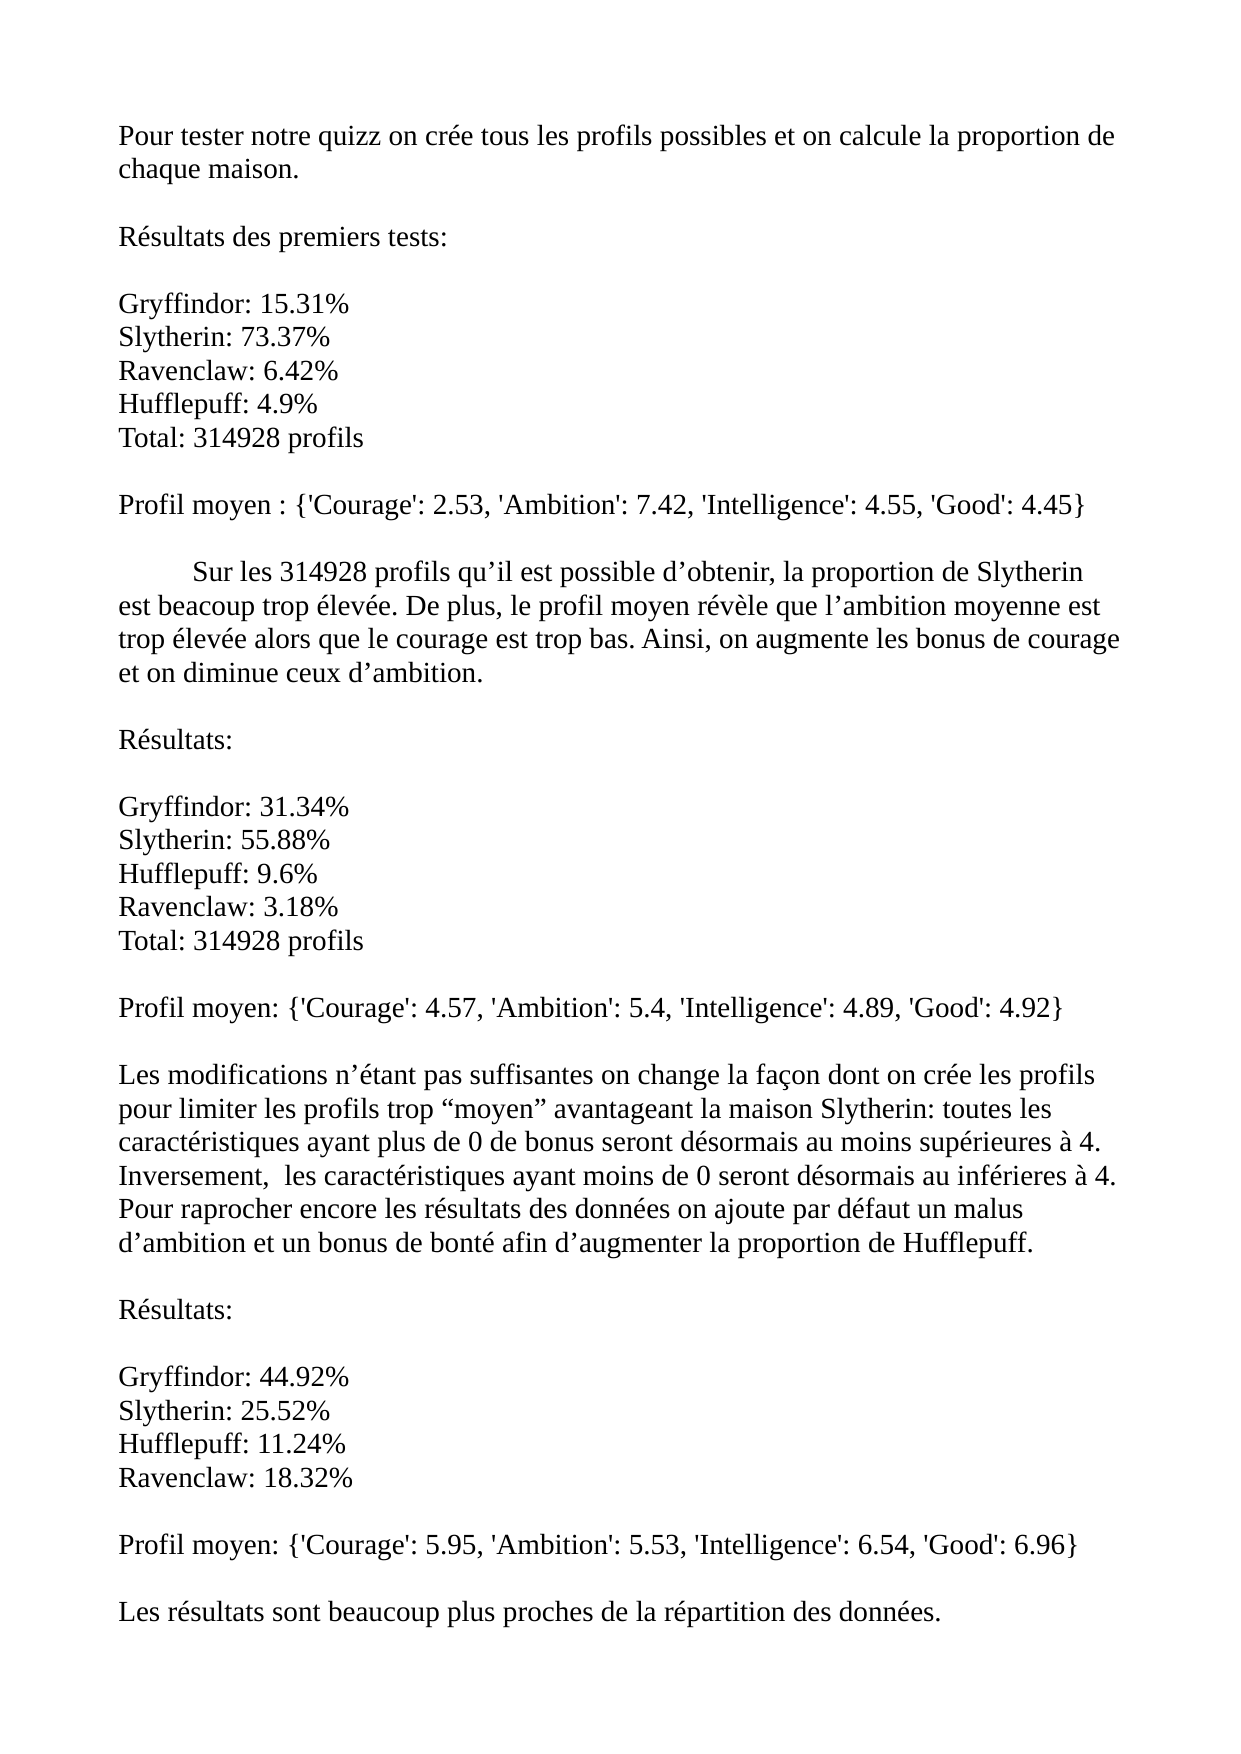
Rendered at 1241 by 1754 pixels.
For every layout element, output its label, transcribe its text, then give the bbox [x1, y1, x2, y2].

text Hufflepuff: 11.24% [118, 1426, 1122, 1460]
text Ravenclaw: 6.42% [118, 353, 1122, 386]
text Profil moyen : {'Courage': 2.53, 'Ambition': 7.42, 'Intelligence': 4.55, 'Good': 4.45} [118, 487, 1122, 521]
text Slytherin: 73.37% [118, 319, 1122, 353]
text Les modifications n’étant pas suffisantes on change la façon dont on crée les profils pour limiter les profils trop “moyen” avantageant la maison Slytherin: toutes les caractéristiques ayant plus de 0 de bonus seront désormais au moins supérieures à 4. Inversement, les caractéristiques ayant moins de 0 seront désormais au inférieres à 4. Pour raprocher encore les résultats des données on ajoute par défaut un malus d’ambition et un bonus de bonté afin d’augmenter la proportion de Hufflepuff. [118, 1057, 1122, 1258]
text Résultats: [118, 1292, 1122, 1326]
text Ravenclaw: 18.32% [118, 1460, 1122, 1493]
text Profil moyen: {'Courage': 4.57, 'Ambition': 5.4, 'Intelligence': 4.89, 'Good': 4.92} [118, 990, 1122, 1024]
text Résultats des premiers tests: [118, 219, 1122, 252]
text Profil moyen: {'Courage': 5.95, 'Ambition': 5.53, 'Intelligence': 6.54, 'Good': 6.96} [118, 1527, 1122, 1560]
text Ravenclaw: 3.18% [118, 889, 1122, 923]
text Total: 314928 profils [118, 420, 1122, 453]
text Slytherin: 25.52% [118, 1393, 1122, 1426]
text Gryffindor: 15.31% [118, 286, 1122, 319]
text Gryffindor: 31.34% [118, 789, 1122, 822]
text Résultats: [118, 722, 1122, 755]
text Slytherin: 55.88% [118, 822, 1122, 856]
text Les résultats sont beaucoup plus proches de la répartition des données. [118, 1594, 1122, 1627]
text Hufflepuff: 9.6% [118, 856, 1122, 889]
text Hufflepuff: 4.9% [118, 386, 1122, 420]
text Sur les 314928 profils qu’il est possible d’obtenir, la proportion de Slytherin est beacoup trop élevée. De plus, le profil moyen révèle que l’ambition moyenne est trop élevée alors que le courage est trop bas. Ainsi, on augmente les bonus de courage et on diminue ceux d’ambition. [118, 554, 1122, 688]
text Total: 314928 profils [118, 923, 1122, 957]
text Gryffindor: 44.92% [118, 1359, 1122, 1393]
text Pour tester notre quizz on crée tous les profils possibles et on calcule la proportion de chaque maison. [118, 118, 1122, 185]
